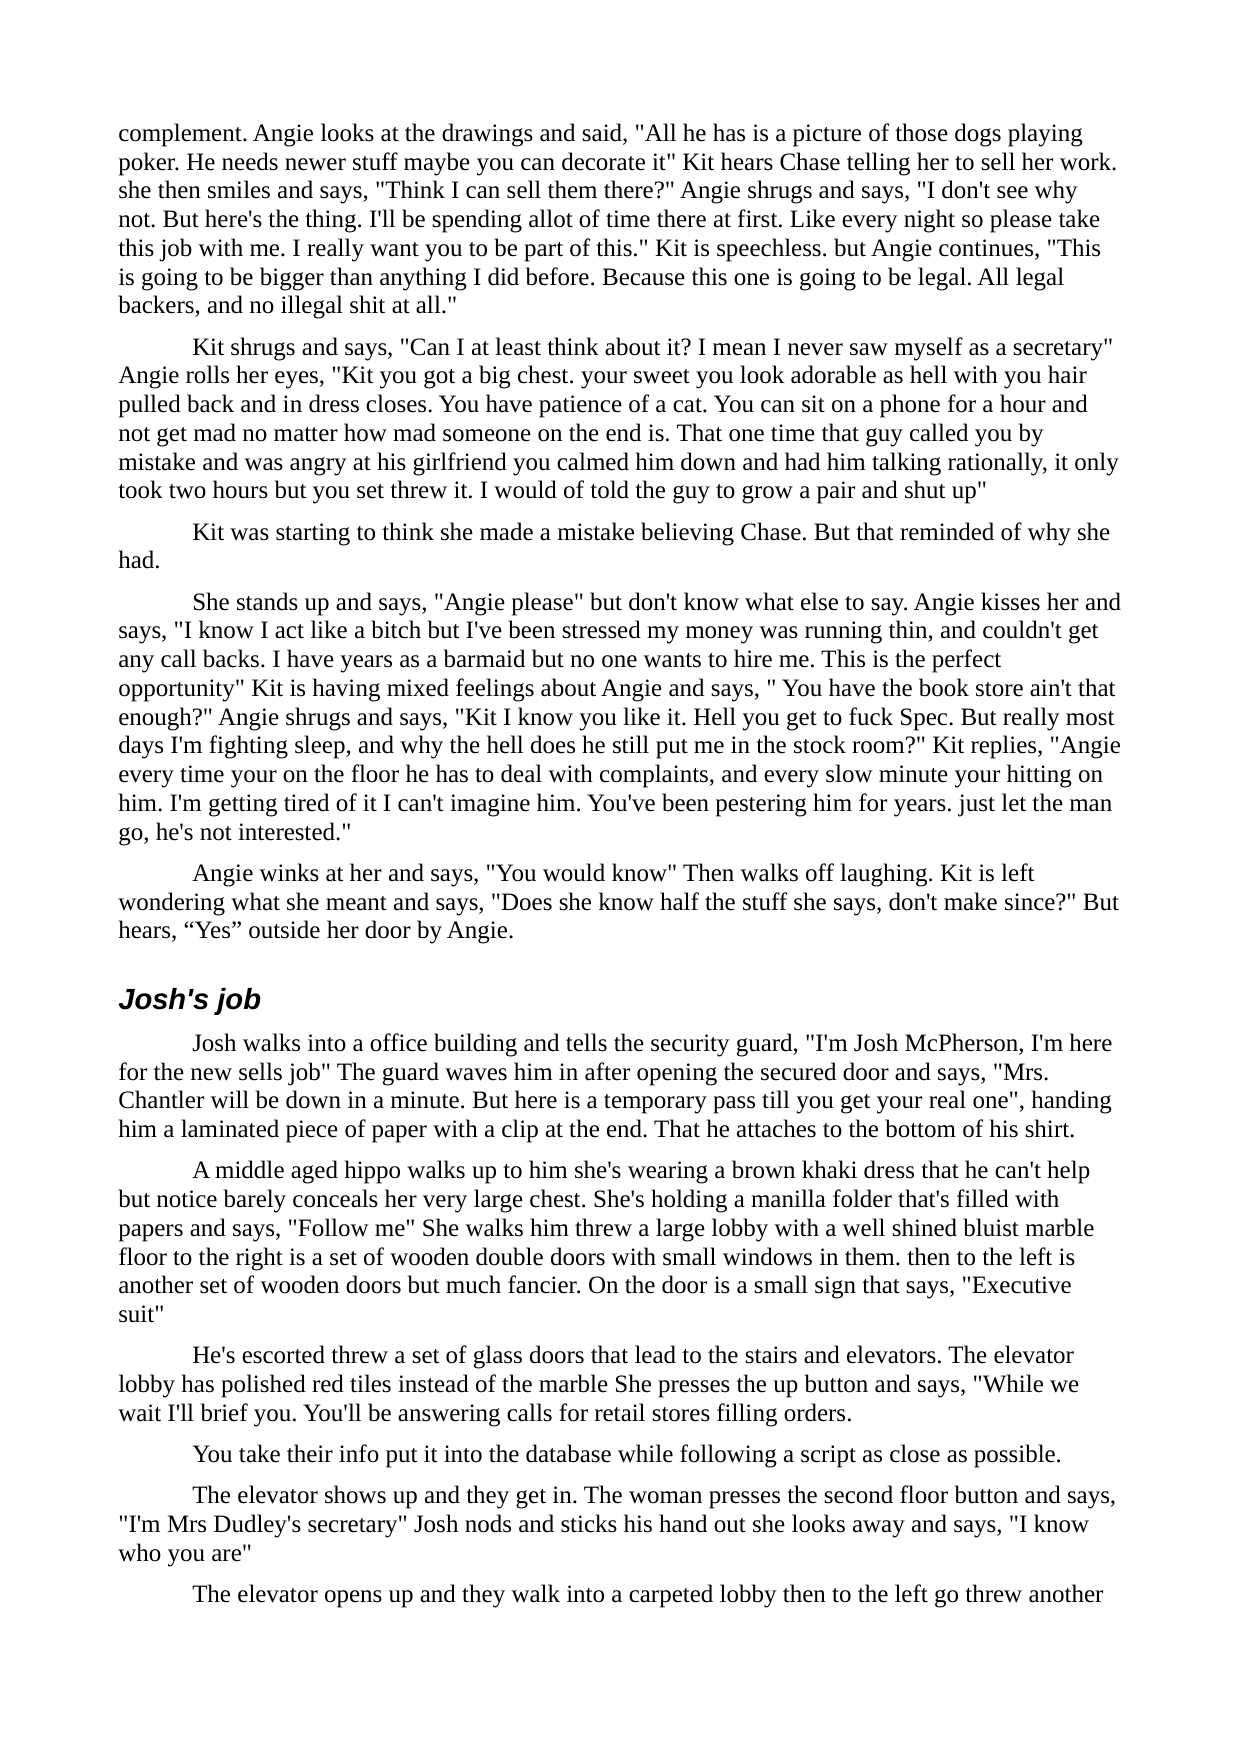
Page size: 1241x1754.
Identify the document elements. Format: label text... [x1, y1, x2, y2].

text He's escorted threw a set of glass doors that lead to the stairs and elevators. The elevator lobby has polished red tiles instead of the marble She presses the up button and says, "While we wait I'll brief you. You'll be answering calls for retail stores filling orders. [118, 1340, 1122, 1427]
text Kit was starting to think she made a mistake believing Chase. But that reminded of why she had. [118, 517, 1122, 574]
text A middle aged hippo walks up to him she's wearing a brown khaki dress that he can't help but notice barely conceals her very large chest. She's holding a manilla folder that's filled with papers and says, "Follow me" She walks him threw a large lobby with a well shined bluist marble floor to the right is a set of wooden double doors with small windows in them. then to the left is another set of wooden doors but much fancier. On the door is a small sign that says, "Executive suit" [118, 1155, 1122, 1328]
subtitle Josh's job [118, 982, 1122, 1015]
text Josh walks into a office building and tells the security guard, "I'm Josh McPherson, I'm here for the new sells job" The guard waves him in after opening the secured door and says, "Mrs. Chantler will be down in a minute. But here is a temporary pass till you get your real one", handing him a laminated piece of paper with a clip at the end. That he attaches to the bottom of his shirt. [118, 1028, 1122, 1143]
text You take their info put it into the database while following a script as close as possible. [118, 1439, 1122, 1468]
text Kit shrugs and says, "Can I at least think about it? I mean I never saw myself as a secretary" Angie rolls her eyes, "Kit you got a big chest. your sweet you look adorable as hell with you hair pulled back and in dress closes. You have patience of a cat. You can sit on a phone for a hour and not get mad no matter how mad someone on the end is. That one time that guy called you by mistake and was angry at his girlfriend you calmed him down and had him talking rationally, it only took two hours but you set threw it. I would of told the guy to grow a pair and shut up" [118, 332, 1122, 504]
text Angie winks at her and says, "You would know" Then walks off laughing. Kit is left wondering what she meant and says, "Does she know half the stuff she says, don't make since?" But hears, “Yes” outside her door by Angie. [118, 858, 1122, 944]
text She stands up and says, "Angie please" but don't know what else to say. Angie kisses her and says, "I know I act like a bitch but I've been stressed my money was running thin, and couldn't get any call backs. I have years as a barmaid but no one wants to hire me. This is the perfect opportunity" Kit is having mixed feelings about Angie and says, " You have the book store ain't that enough?" Angie shrugs and says, "Kit I know you like it. Hell you get to fuck Spec. But really most days I'm fighting sleep, and why the hell does he still put me in the stock room?" Kit replies, "Angie every time your on the floor he has to deal with complaints, and every slow minute your hitting on him. I'm getting tired of it I can't imagine him. You've been pestering him for years. just let the man go, he's not interested." [118, 587, 1122, 846]
text The elevator shows up and they get in. The woman presses the second floor button and says, "I'm Mrs Dudley's secretary" Josh nods and sticks his hand out she looks away and says, "I know who you are" [118, 1480, 1122, 1567]
text complement. Angie looks at the drawings and said, "All he has is a picture of those dogs playing poker. He needs newer stuff maybe you can decorate it" Kit hears Chase telling her to sell her work. she then smiles and says, "Think I can sell them there?" Angie shrugs and says, "I don't see why not. But here's the thing. I'll be spending allot of time there at first. Like every night so please take this job with me. I really want you to be part of this." Kit is speechless. but Angie continues, "This is going to be bigger than anything I did before. Because this one is going to be legal. All legal backers, and no illegal shit at all." [118, 118, 1122, 319]
text The elevator opens up and they walk into a carpeted lobby then to the left go threw another [118, 1579, 1122, 1608]
